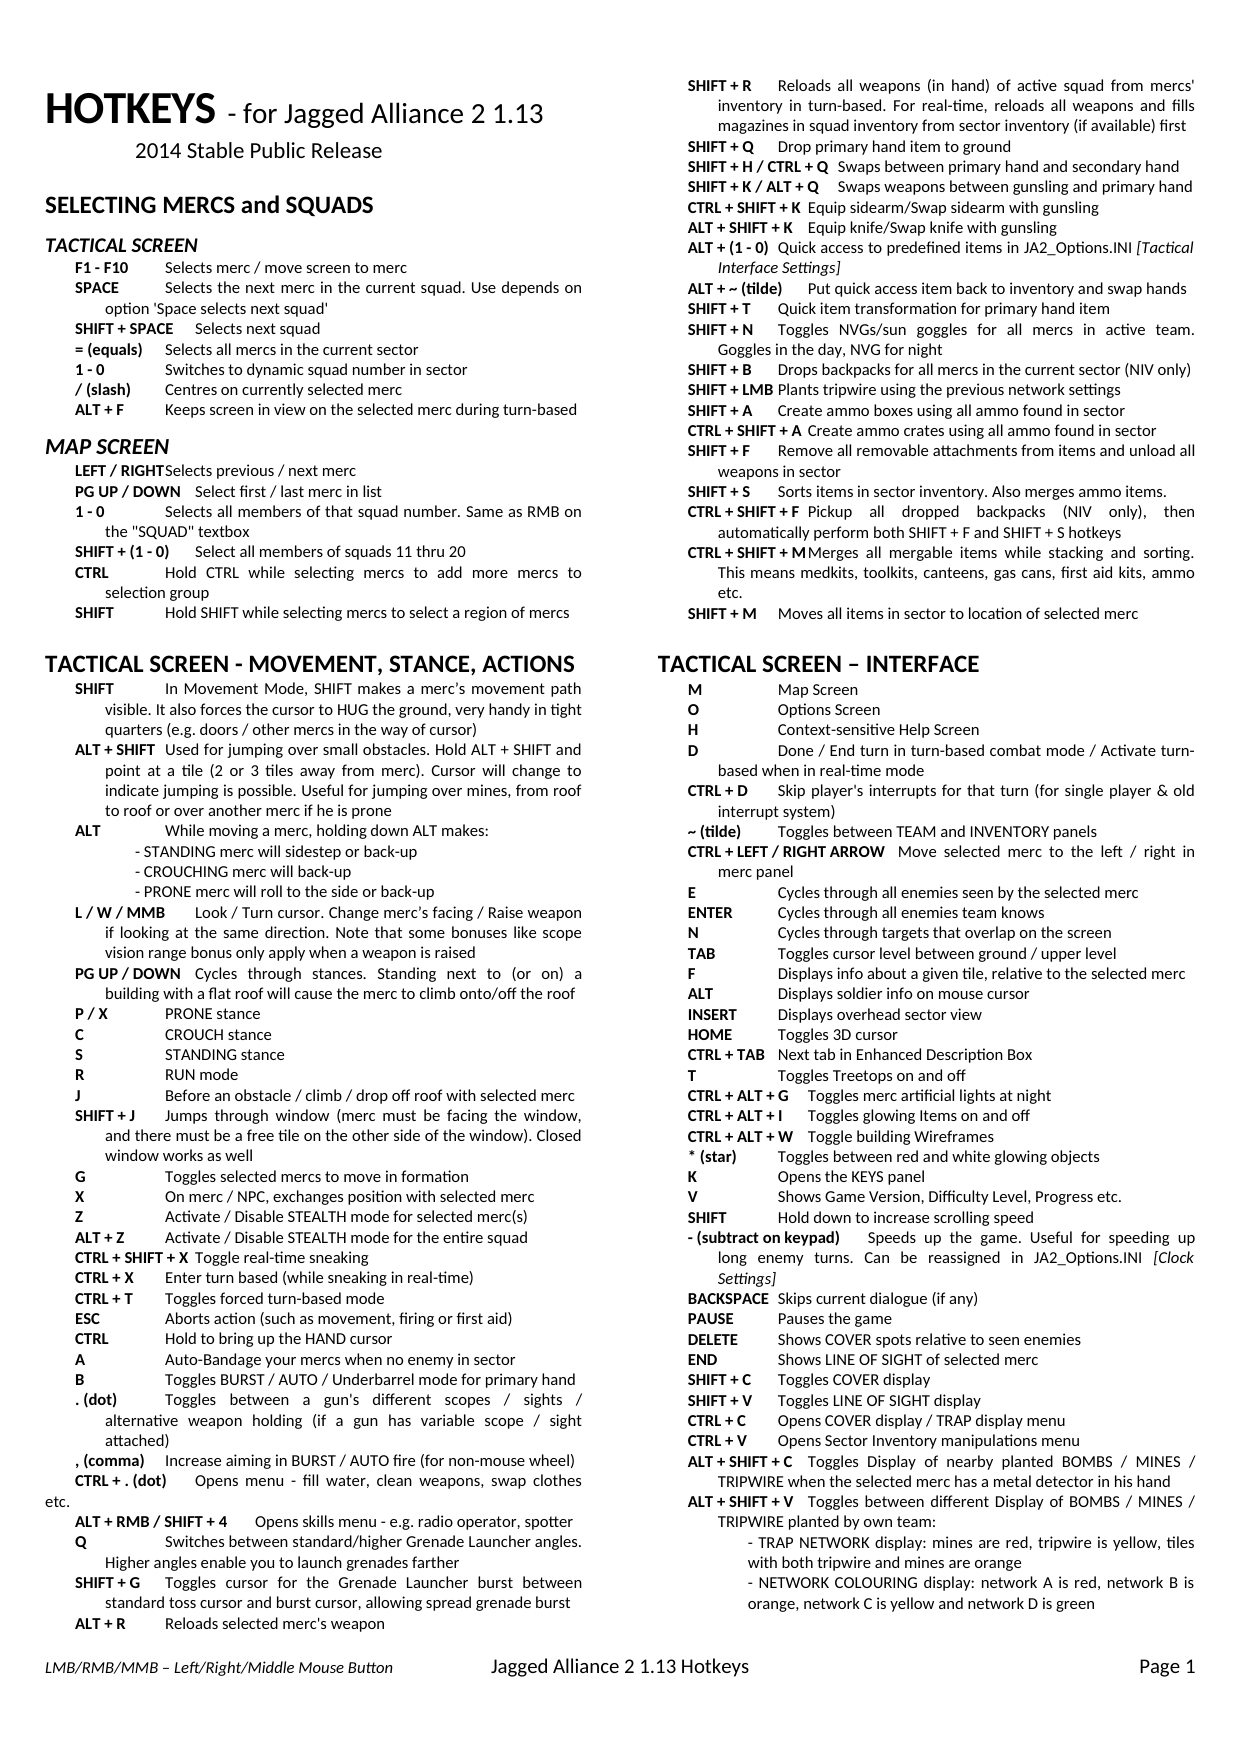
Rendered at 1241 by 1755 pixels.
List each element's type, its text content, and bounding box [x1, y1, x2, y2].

text R RUN mode [45, 1064, 583, 1085]
text X On merc / NPC, exchanges position with selected merc [45, 1186, 583, 1207]
text SHIFT + A Create ammo boxes using all ammo found in sector [658, 400, 1195, 420]
text SHIFT + H / CTRL + Q Swaps between primary hand and secondary hand [688, 156, 1195, 177]
text * (star) Toggles between red and white glowing objects [658, 1146, 1195, 1166]
text CTRL + D Skip player's interrupts for that turn (for single player & old interrupt system) [688, 781, 1195, 821]
text - (subtract on keypad) Speeds up the game. Useful for speeding up long enemy turns. Can be reassigned in JA2_Options.INI [Clock Settings] [688, 1227, 1195, 1288]
text . (dot) Toggles between a gun's different scopes / sights / alternative weapon holding (if a gun has variable scope / sight attached) [75, 1389, 583, 1450]
text A Auto-Bandage your mercs when no enemy in sector [45, 1349, 583, 1369]
text CTRL + SHIFT + A Create ammo crates using all ammo found in sector [658, 420, 1195, 441]
text ALT + R Reloads selected merc's weapon [75, 1613, 583, 1633]
text SHIFT + S Sorts items in sector inventory. Also merges ammo items. [658, 481, 1195, 502]
text TACTICAL SCREEN - MOVEMENT, STANCE, ACTIONS [45, 648, 583, 678]
text N Cycles through targets that overlap on the screen [658, 923, 1195, 943]
text / (slash) Centres on currently selected merc [45, 379, 583, 400]
text BACKSPACE Skips current dialogue (if any) [658, 1288, 1195, 1309]
text ALT Displays soldier info on mouse cursor [658, 984, 1195, 1004]
text G Toggles selected mercs to move in formation [45, 1166, 583, 1186]
text T Toggles Treetops on and off [658, 1065, 1195, 1085]
text - PRONE merc will roll to the side or back-up [105, 882, 583, 902]
text - CROUCHING merc will back-up [105, 861, 583, 882]
text - TRAP NETWORK display: mines are red, tripwire is yellow, tiles with both tripwire and mines are orange [748, 1532, 1195, 1573]
text 2014 Stable Public Release [105, 136, 583, 164]
text S STANDING stance [45, 1044, 583, 1064]
text SHIFT + Q Drop primary hand item to ground [688, 136, 1195, 156]
text SHIFT + M Moves all items in sector to location of selected merc [658, 603, 1195, 623]
text SHIFT + F Remove all removable attachments from items and unload all weapons in sector [688, 441, 1195, 481]
text SHIFT + V Toggles LINE OF SIGHT display [658, 1390, 1195, 1410]
text SHIFT + T Quick item transformation for primary hand item [688, 298, 1195, 319]
text ALT + SHIFT Used for jumping over small obstacles. Hold ALT + SHIFT and point at a tile (2 or 3 tiles away from merc). Cursor will change to indicate jumping is possible. Useful for jumping over mines, from roof to roof or over another merc if he is prone [75, 739, 583, 821]
text CTRL Hold CTRL while selecting mercs to add more mercs to selection group [75, 562, 583, 603]
text ALT + F Keeps screen in view on the selected merc during turn-based [75, 400, 583, 420]
text - NETWORK COLOURING display: network A is red, network B is orange, network C is yellow and network D is green [748, 1573, 1195, 1613]
text SHIFT + SPACE Selects next squad [45, 318, 583, 339]
text PAUSE Pauses the game [658, 1309, 1195, 1329]
text P / X PRONE stance [45, 1003, 583, 1024]
text - STANDING merc will sidestep or back-up [105, 841, 583, 861]
text ALT + ~ (tilde) Put quick access item back to inventory and swap hands [658, 278, 1195, 298]
text MAP SCREEN [45, 432, 583, 461]
text TACTICAL SCREEN – INTERFACE [658, 648, 1195, 679]
text CTRL + SHIFT + X Toggle real-time sneaking [75, 1247, 583, 1268]
text INSERT Displays overhead sector view [658, 1004, 1195, 1024]
text ALT + Z Activate / Disable STEALTH mode for the entire squad [45, 1227, 583, 1247]
text SELECTING MERCS and SQUADS [45, 189, 583, 219]
text CTRL + T Toggles forced turn-based mode [45, 1288, 583, 1308]
text CTRL + . (dot) Opens menu - fill water, clean weapons, swap clothes etc. [45, 1471, 583, 1511]
text K Opens the KEYS panel [658, 1166, 1195, 1187]
text ALT + SHIFT + V Toggles between different Display of BOMBS / MINES / TRIPWIRE planted by own team: [688, 1491, 1195, 1532]
text ALT + SHIFT + K Equip knife/Swap knife with gunsling [688, 217, 1195, 237]
text SHIFT + K / ALT + Q Swaps weapons between gunsling and primary hand [688, 177, 1195, 197]
text V Shows Game Version, Difficulty Level, Progress etc. [658, 1187, 1195, 1207]
text H Context-sensitive Help Screen [658, 719, 1195, 740]
text ALT + SHIFT + C Toggles Display of nearby planted BOMBS / MINES / TRIPWIRE when the selected merc has a metal detector in his hand [688, 1451, 1195, 1491]
text SPACE Selects the next merc in the current squad. Use depends on option 'Space selects next squad' [75, 278, 583, 318]
text SHIFT + R Reloads all weapons (in hand) of active squad from mercs' inventory in turn-based. For real-time, reloads all weapons and fills magazines in squad inventory from sector inventory (if available) first [688, 75, 1195, 136]
text J Before an obstacle / climb / drop off roof with selected merc [45, 1085, 583, 1105]
text CTRL + SHIFT + M Merges all mergable items while stacking and sorting. This means medkits, toolkits, canteens, gas cans, first aid kits, ammo etc. [688, 542, 1195, 603]
text HOME Toggles 3D cursor [658, 1024, 1195, 1044]
text 1 - 0 Switches to dynamic squad number in sector [45, 359, 583, 379]
text SHIFT + G Toggles cursor for the Grenade Launcher burst between standard toss cursor and burst cursor, allowing spread grenade burst [75, 1572, 583, 1613]
text SHIFT + (1 - 0) Select all members of squads 11 thru 20 [45, 542, 583, 562]
text , (comma) Increase aiming in BURST / AUTO fire (for non-mouse wheel) [75, 1450, 583, 1471]
text ALT While moving a merc, holding down ALT makes: [45, 821, 583, 841]
text E Cycles through all enemies seen by the selected merc [658, 882, 1195, 902]
text Q Switches between standard/higher Grenade Launcher angles. Higher angles enable you to launch grenades farther [75, 1532, 583, 1572]
text SHIFT + J Jumps through window (merc must be facing the window, and there must be a free tile on the other side of the window). Closed window works as well [75, 1105, 583, 1166]
text CTRL + ALT + W Toggle building Wireframes [658, 1126, 1195, 1146]
text CTRL + ALT + G Toggles merc artificial lights at night [658, 1085, 1195, 1106]
text SHIFT Hold down to increase scrolling speed [658, 1207, 1195, 1227]
text TACTICAL SCREEN [45, 232, 583, 257]
text Z Activate / Disable STEALTH mode for selected merc(s) [45, 1207, 583, 1227]
text CTRL + ALT + I Toggles glowing Items on and off [658, 1106, 1195, 1126]
text CTRL + SHIFT + K Equip sidearm/Swap sidearm with gunsling [688, 197, 1195, 217]
text LEFT / RIGHT Selects previous / next merc [45, 461, 583, 481]
text B Toggles BURST / AUTO / Underbarrel mode for primary hand [45, 1369, 583, 1389]
text ALT + RMB / SHIFT + 4 Opens skills menu - e.g. radio operator, spotter [45, 1511, 583, 1532]
text = (equals) Selects all mercs in the current sector [45, 339, 583, 359]
text F Displays info about a given tile, relative to the selected merc [688, 963, 1195, 984]
text HOTKEYS - for Jagged Alliance 2 1.13 [45, 75, 583, 136]
text CTRL + LEFT / RIGHT ARROW Move selected merc to the left / right in merc panel [688, 841, 1195, 882]
text CTRL + SHIFT + F Pickup all dropped backpacks (NIV only), then automatically perform both SHIFT + F and SHIFT + S hotkeys [688, 502, 1195, 542]
text L / W / MMB Look / Turn cursor. Change merc’s facing / Raise weapon if looking at the same direction. Note that some bonuses like scope vision range bonus only apply when a weapon is raised [75, 902, 583, 963]
text SHIFT + LMB Plants tripwire using the previous network settings [658, 380, 1195, 400]
text SHIFT + B Drops backpacks for all mercs in the current sector (NIV only) [658, 359, 1195, 380]
text CTRL + C Opens COVER display / TRAP display menu [658, 1410, 1195, 1431]
text SHIFT + C Toggles COVER display [658, 1369, 1195, 1390]
text SHIFT + N Toggles NVGs/sun goggles for all mercs in active team. Goggles in the day, NVG for night [688, 319, 1195, 359]
text CTRL Hold to bring up the HAND cursor [45, 1328, 583, 1349]
text ESC Aborts action (such as movement, firing or first aid) [45, 1308, 583, 1328]
text SHIFT In Movement Mode, SHIFT makes a merc’s movement path visible. It also forces the cursor to HUG the ground, very handy in tight quarters (e.g. doors / other mercs in the way of cursor) [75, 678, 583, 739]
text PG UP / DOWN Cycles through stances. Standing next to (or on) a building with a flat roof will cause the merc to climb onto/off the roof [75, 963, 583, 1003]
text CTRL + X Enter turn based (while sneaking in real-time) [75, 1268, 583, 1288]
text ENTER Cycles through all enemies team knows [658, 902, 1195, 923]
text O Options Screen [658, 699, 1195, 719]
text ALT + (1 - 0) Quick access to predefined items in JA2_Options.INI [Tactical Interface Settings] [688, 237, 1195, 278]
text CTRL + V Opens Sector Inventory manipulations menu [658, 1431, 1195, 1451]
text F1 - F10 Selects merc / move screen to merc [45, 257, 583, 278]
text DELETE Shows COVER spots relative to seen enemies [658, 1329, 1195, 1349]
text PG UP / DOWN Select first / last merc in list [45, 481, 583, 501]
text CTRL + TAB Next tab in Enhanced Description Box [688, 1044, 1195, 1065]
text 1 - 0 Selects all members of that squad number. Same as RMB on the "SQUAD" textbox [75, 501, 583, 542]
text ~ (tilde) Toggles between TEAM and INVENTORY panels [658, 821, 1195, 841]
text D Done / End turn in turn-based combat mode / Activate turn-based when in real-time mode [688, 740, 1195, 781]
text SHIFT Hold SHIFT while selecting mercs to select a region of mercs [75, 603, 583, 623]
text C CROUCH stance [45, 1024, 583, 1044]
text END Shows LINE OF SIGHT of selected merc [658, 1349, 1195, 1369]
text TAB Toggles cursor level between ground / upper level [658, 943, 1195, 963]
text M Map Screen [658, 679, 1195, 699]
